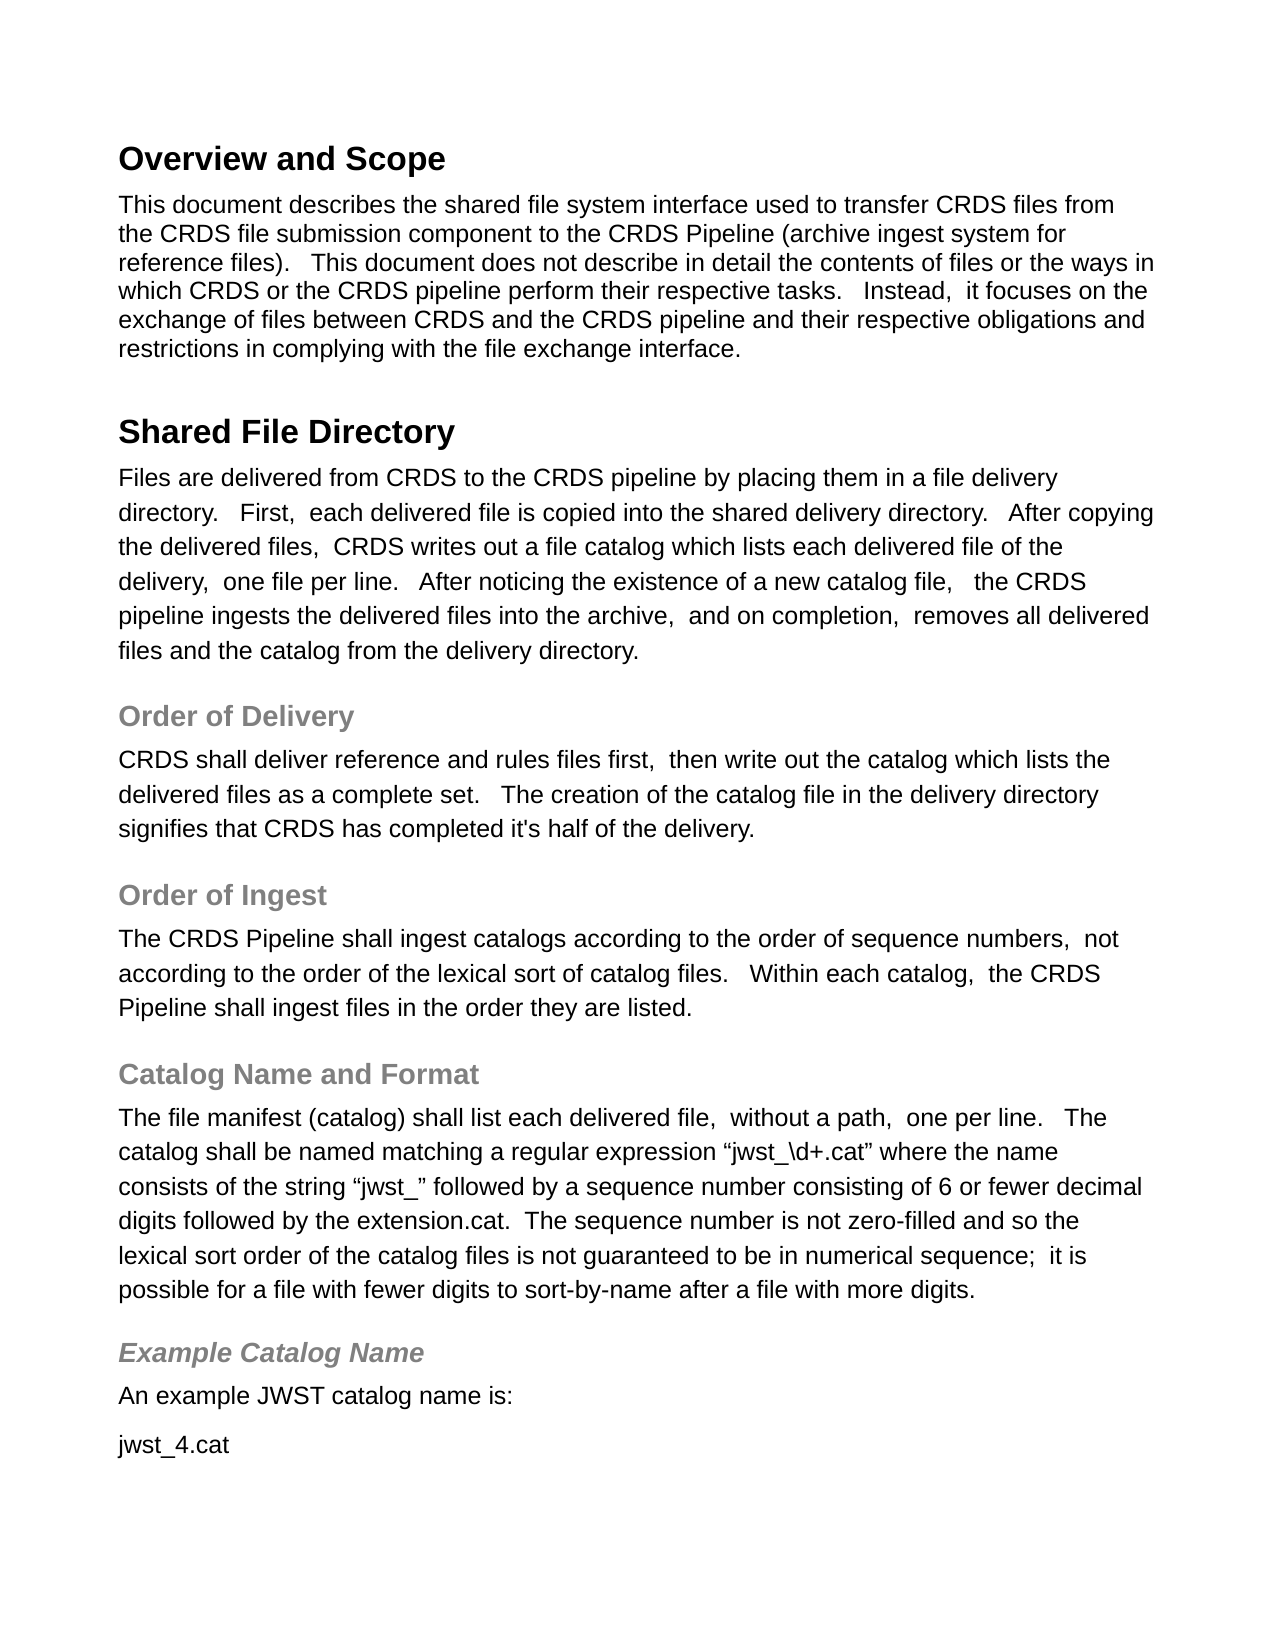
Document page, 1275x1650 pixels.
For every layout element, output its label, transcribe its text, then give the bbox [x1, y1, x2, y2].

text This document describes the shared file system interface used to transfer CRDS files from the CRDS file submission component to the CRDS Pipeline (archive ingest system for reference files). This document does not describe in detail the contents of files or the ways in which CRDS or the CRDS pipeline perform their respective tasks. Instead, it focuses on the exchange of files between CRDS and the CRDS pipeline and their respective obligations and restrictions in complying with the file exchange interface. [118, 190, 1157, 363]
text jwst_4.cat [118, 1430, 1157, 1459]
text The CRDS Pipeline shall ingest catalogs according to the order of sequence numbers, not according to the order of the lexical sort of catalog files. Within each catalog, the CRDS Pipeline shall ingest files in the order they are listed. [118, 924, 1157, 1022]
text An example JWST catalog name is: [118, 1381, 1157, 1410]
text Files are delivered from CRDS to the CRDS pipeline by placing them in a file delivery directory. First, each delivered file is copied into the shared delivery directory. After copying the delivered files, CRDS writes out a file catalog which lists each delivered file of the delivery, one file per line. After noticing the existence of a new catalog file, the CRDS pipeline ingests the delivered files into the archive, and on completion, removes all delivered files and the catalog from the delivery directory. [118, 463, 1157, 664]
subtitle Catalog Name and Format [118, 1057, 1157, 1090]
subtitle Order of Delivery [118, 699, 1157, 733]
text CRDS shall deliver reference and rules files first, then write out the catalog which lists the delivered files as a complete set. The creation of the catalog file in the delivery directory signifies that CRDS has completed it's half of the delivery. [118, 745, 1157, 843]
subtitle Shared File Directory [118, 412, 1157, 451]
subtitle Example Catalog Name [118, 1337, 1157, 1368]
text The file manifest (catalog) shall list each delivered file, without a path, one per line. The catalog shall be named matching a regular expression “jwst_\d+.cat” where the name consists of the string “jwst_” followed by a sequence number consisting of 6 or fewer decimal digits followed by the extension.cat. The sequence number is not zero-filled and so the lexical sort order of the catalog files is not guaranteed to be in numerical sequence; it is possible for a file with fewer digits to sort-by-name after a file with more digits. [118, 1103, 1157, 1304]
subtitle Overview and Scope [118, 139, 1157, 178]
subtitle Order of Ingest [118, 878, 1157, 912]
